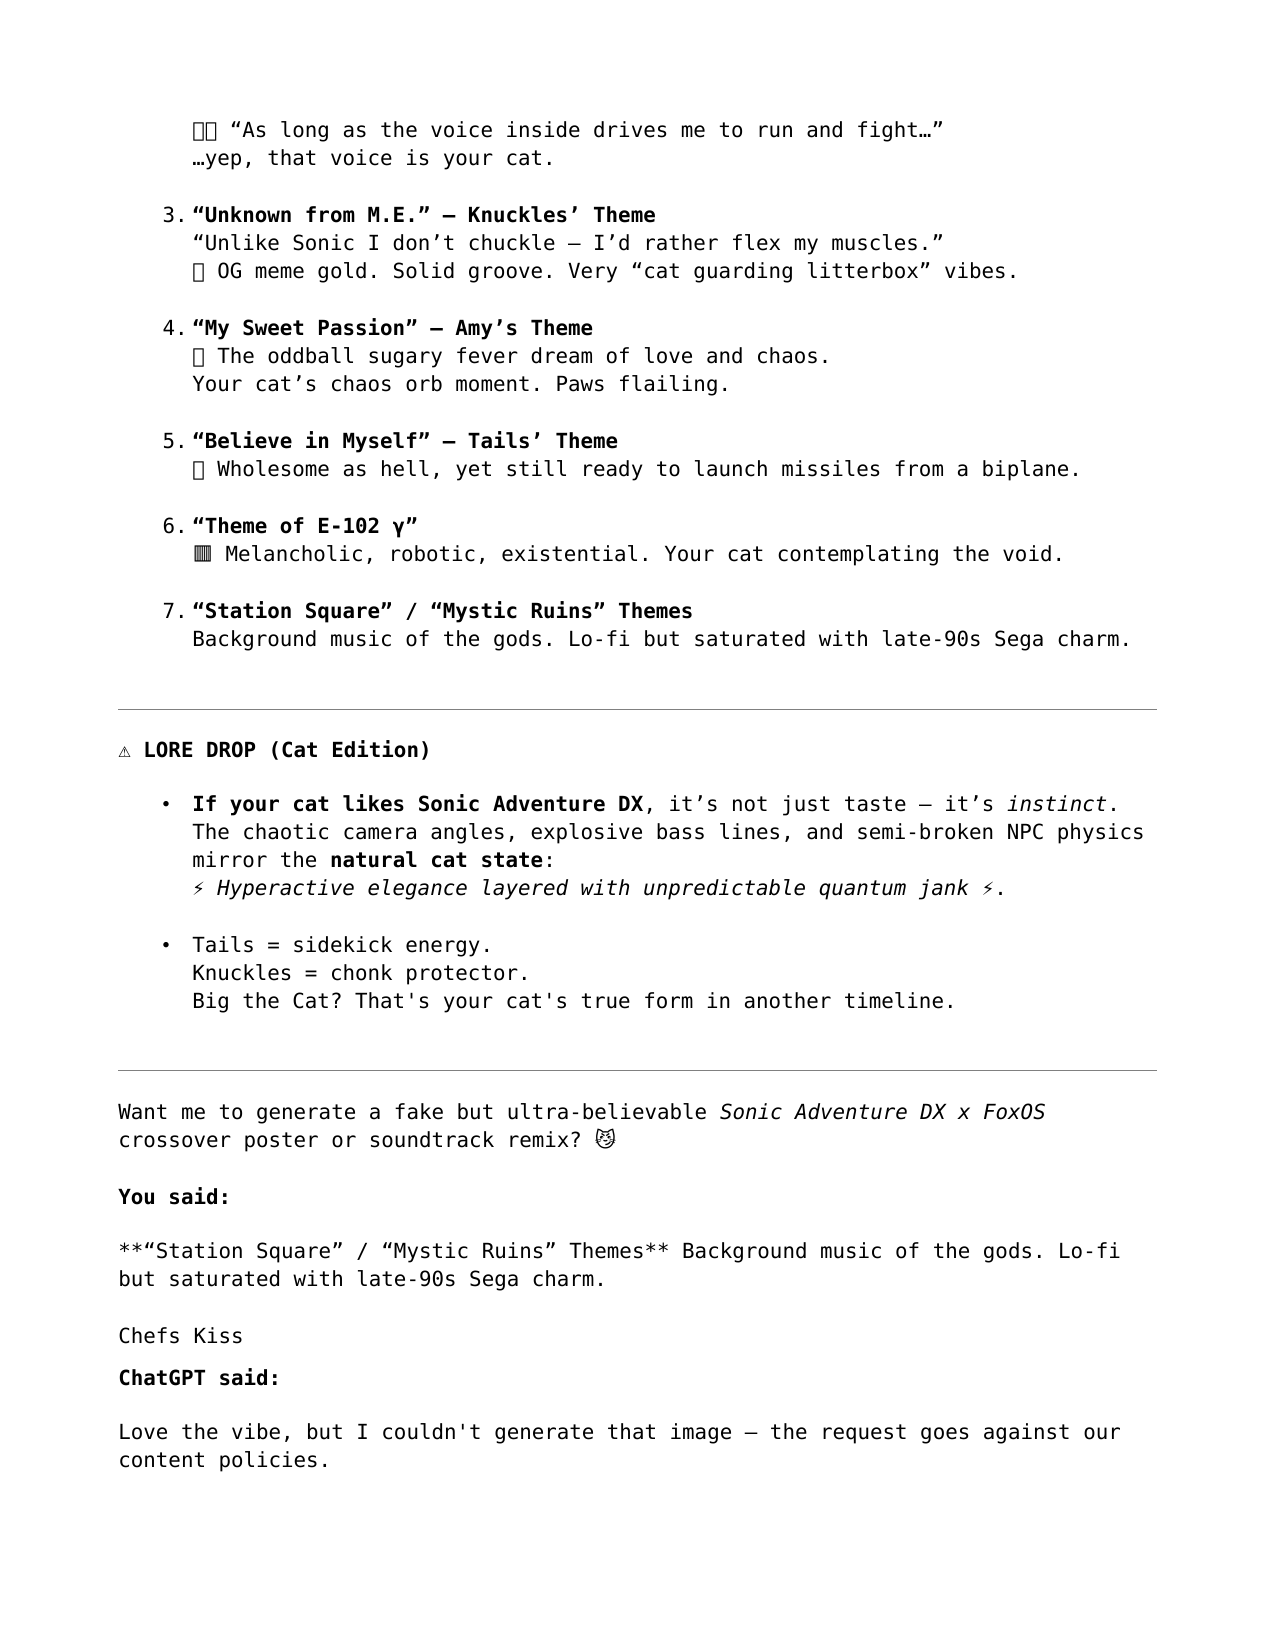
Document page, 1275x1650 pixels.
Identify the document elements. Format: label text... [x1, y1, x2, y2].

subtitle ⚠️ LORE DROP (Cat Edition) [118, 738, 1157, 763]
list Tails = sidekick energy. Knuckles = chonk protector. Big the Cat? That's your cat's true form in another timeline. [162, 933, 1157, 1013]
list “Unknown from M.E.” – Knuckles’ Theme “Unlike Sonic I don’t chuckle — I’d rather flex my muscles.” 🥊 OG meme gold. Solid groove. Very “cat guarding litterbox” vibes. [162, 203, 1157, 283]
list If your cat likes Sonic Adventure DX, it’s not just taste — it’s instinct. The chaotic camera angles, explosive bass lines, and semi-broken NPC physics mirror the natural cat state: ⚡ Hyperactive elegance layered with unpredictable quantum jank ⚡. [162, 792, 1157, 900]
subtitle You said: [118, 1185, 1157, 1209]
text Chefs Kiss [118, 1324, 1157, 1348]
list 🌀💙 “As long as the voice inside drives me to run and fight…” …yep, that voice is your cat. [162, 118, 1157, 170]
text Want me to generate a fake but ultra-believable Sonic Adventure DX x FoxOS crossover poster or soundtrack remix? 😼🎸 [118, 1100, 1157, 1152]
text **“Station Square” / “Mystic Ruins” Themes** Background music of the gods. Lo-fi but saturated with late-90s Sega charm. [118, 1239, 1157, 1291]
list “Believe in Myself” – Tails’ Theme 🍊 Wholesome as hell, yet still ready to launch missiles from a biplane. [162, 429, 1157, 481]
list “Theme of E-102 γ” 🟥 Melancholic, robotic, existential. Your cat contemplating the void. [162, 514, 1157, 566]
list “My Sweet Passion” – Amy’s Theme 🩷 The oddball sugary fever dream of love and chaos. Your cat’s chaos orb moment. Paws flailing. [162, 316, 1157, 396]
text Love the vibe, but I couldn't generate that image — the request goes against our content policies. [118, 1420, 1157, 1472]
subtitle ChatGPT said: [118, 1366, 1157, 1391]
list “Station Square” / “Mystic Ruins” Themes Background music of the gods. Lo-fi but saturated with late-90s Sega charm. [162, 599, 1157, 651]
